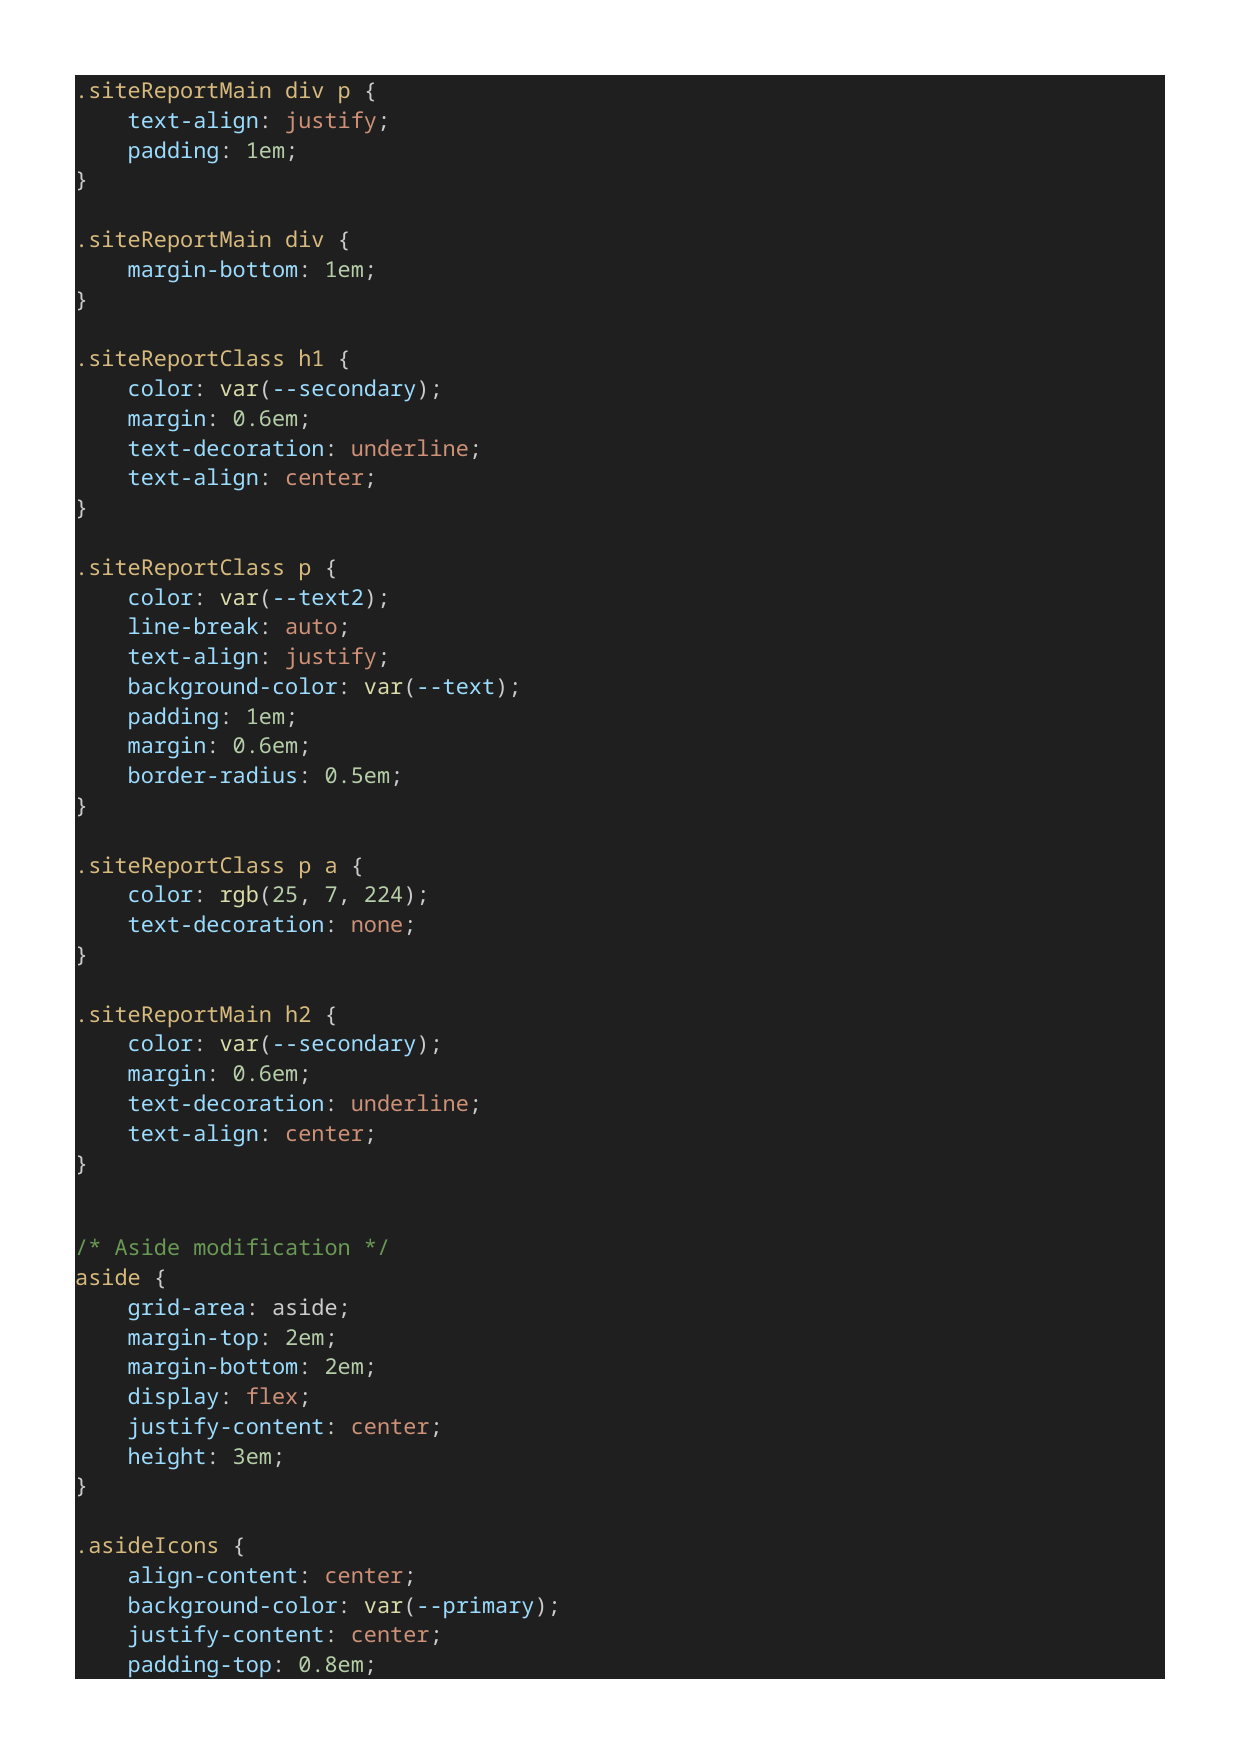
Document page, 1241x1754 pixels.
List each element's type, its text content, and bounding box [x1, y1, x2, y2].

text text-decoration: underline; [75, 1088, 1165, 1118]
text } [75, 1470, 1165, 1500]
text margin: 0.6em; [75, 730, 1165, 760]
text } [75, 283, 1165, 313]
text .siteReportMain h2 { [75, 998, 1165, 1028]
text color: rgb(25, 7, 224); [75, 879, 1165, 909]
text padding: 1em; [75, 701, 1165, 730]
text height: 3em; [75, 1441, 1165, 1470]
text margin-top: 2em; [75, 1321, 1165, 1351]
text border-radius: 0.5em; [75, 760, 1165, 790]
text .asideIcons { [75, 1530, 1165, 1560]
text justify-content: center; [75, 1619, 1165, 1649]
text color: var(--secondary); [75, 373, 1165, 403]
text text-align: justify; [75, 105, 1165, 134]
text text-decoration: underline; [75, 432, 1165, 462]
text padding: 1em; [75, 134, 1165, 164]
text margin-bottom: 2em; [75, 1351, 1165, 1381]
text align-content: center; [75, 1560, 1165, 1589]
text text-align: center; [75, 462, 1165, 492]
text justify-content: center; [75, 1411, 1165, 1441]
text .siteReportClass p { [75, 552, 1165, 581]
text aside { [75, 1262, 1165, 1292]
text color: var(--secondary); [75, 1028, 1165, 1058]
text display: flex; [75, 1381, 1165, 1411]
text .siteReportClass h1 { [75, 343, 1165, 373]
text } [75, 939, 1165, 969]
text } [75, 1147, 1165, 1177]
text background-color: var(--primary); [75, 1589, 1165, 1619]
text margin: 0.6em; [75, 403, 1165, 432]
text /* Aside modification */ [75, 1232, 1165, 1262]
text margin: 0.6em; [75, 1058, 1165, 1088]
text margin-bottom: 1em; [75, 254, 1165, 283]
text background-color: var(--text); [75, 671, 1165, 701]
text padding-top: 0.8em; [75, 1649, 1165, 1679]
text .siteReportMain div { [75, 224, 1165, 254]
text .siteReportMain div p { [75, 75, 1165, 105]
text .siteReportClass p a { [75, 849, 1165, 879]
text } [75, 492, 1165, 522]
text line-break: auto; [75, 611, 1165, 641]
text text-align: justify; [75, 641, 1165, 671]
text } [75, 790, 1165, 820]
text text-align: center; [75, 1118, 1165, 1147]
text color: var(--text2); [75, 581, 1165, 611]
text } [75, 164, 1165, 194]
text grid-area: aside; [75, 1292, 1165, 1321]
text text-decoration: none; [75, 909, 1165, 939]
